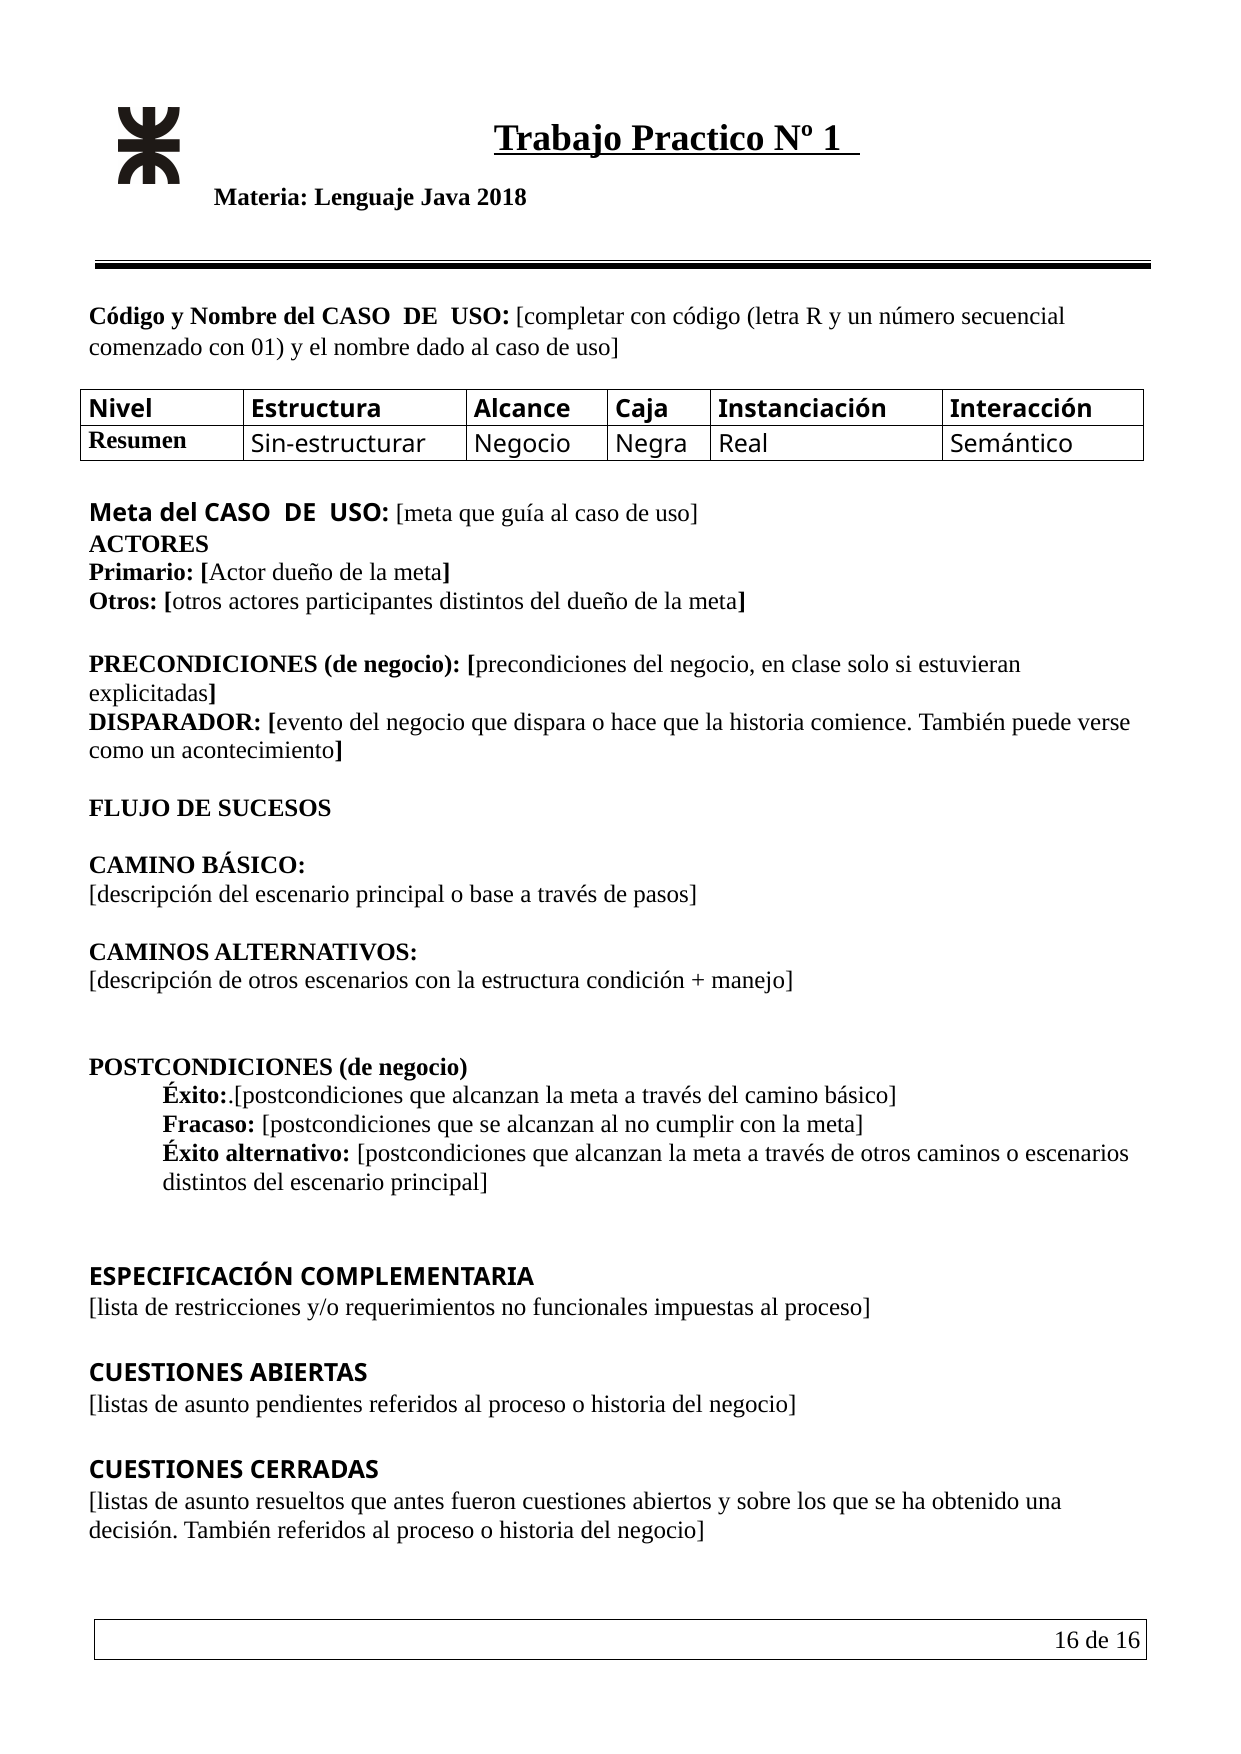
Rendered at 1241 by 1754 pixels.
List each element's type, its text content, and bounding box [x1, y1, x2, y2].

text Éxito alternativo: [postcondiciones que alcanzan la meta a través de otros caminos o escenarios distintos del escenario principal] [162, 1138, 1152, 1195]
text Primario: [Actor dueño de la meta] [88, 557, 1152, 586]
text CAMINOS ALTERNATIVOS: [88, 937, 1152, 965]
table_header Caja [608, 390, 710, 424]
table_header Nivel [81, 390, 243, 424]
table_cell Semántico [943, 426, 1143, 459]
text Fracaso: [postcondiciones que se alcanzan al no cumplir con la meta] [88, 1109, 1152, 1138]
text Éxito:.[postcondiciones que alcanzan la meta a través del camino básico] [162, 1080, 1152, 1109]
text CAMINO BÁSICO: [88, 850, 1152, 879]
table_header Interacción [943, 390, 1143, 424]
text ESPECIFICACIÓN COMPLEMENTARIA [88, 1258, 1152, 1292]
text DISPARADOR: [evento del negocio que dispara o hace que la historia comience. También puede verse como un acontecimiento] [88, 707, 1152, 764]
text [descripción del escenario principal o base a través de pasos] [88, 879, 1152, 908]
table_cell Negocio [467, 426, 607, 459]
text [listas de asunto resueltos que antes fueron cuestiones abiertos y sobre los que se ha obtenido una decisión. También referidos al proceso o historia del negocio] [88, 1486, 1152, 1543]
text FLUJO DE SUCESOS [88, 793, 1152, 822]
table_header Instanciación [711, 390, 942, 424]
table_cell Resumen [81, 426, 243, 459]
text [listas de asunto pendientes referidos al proceso o historia del negocio] [88, 1389, 1152, 1418]
text Meta del CASO DE USO: [meta que guía al caso de uso] [88, 495, 1152, 529]
text CUESTIONES CERRADAS [88, 1452, 1152, 1486]
text PRECONDICIONES (de negocio): [precondiciones del negocio, en clase solo si estuvieran explicitadas] [88, 649, 1152, 707]
picture [118, 107, 180, 184]
table_cell Real [711, 426, 942, 459]
table_cell Sin-estructurar [244, 426, 466, 459]
text [descripción de otros escenarios con la estructura condición + manejo] [88, 965, 1152, 994]
text ACTORES [88, 529, 1152, 557]
table_header Alcance [467, 390, 607, 424]
text CUESTIONES ABIERTAS [88, 1355, 1152, 1389]
table_cell Negra [608, 426, 710, 459]
text Otros: [otros actores participantes distintos del dueño de la meta] [88, 586, 1152, 615]
text POSTCONDICIONES (de negocio) [88, 1052, 1152, 1080]
text [lista de restricciones y/o requerimientos no funcionales impuestas al proceso] [88, 1292, 1152, 1321]
text Código y Nombre del CASO DE USO: [completar con código (letra R y un número secuencial comenzado con 01) y el nombre dado al caso de uso] [88, 298, 1152, 361]
table_header Estructura [244, 390, 466, 424]
